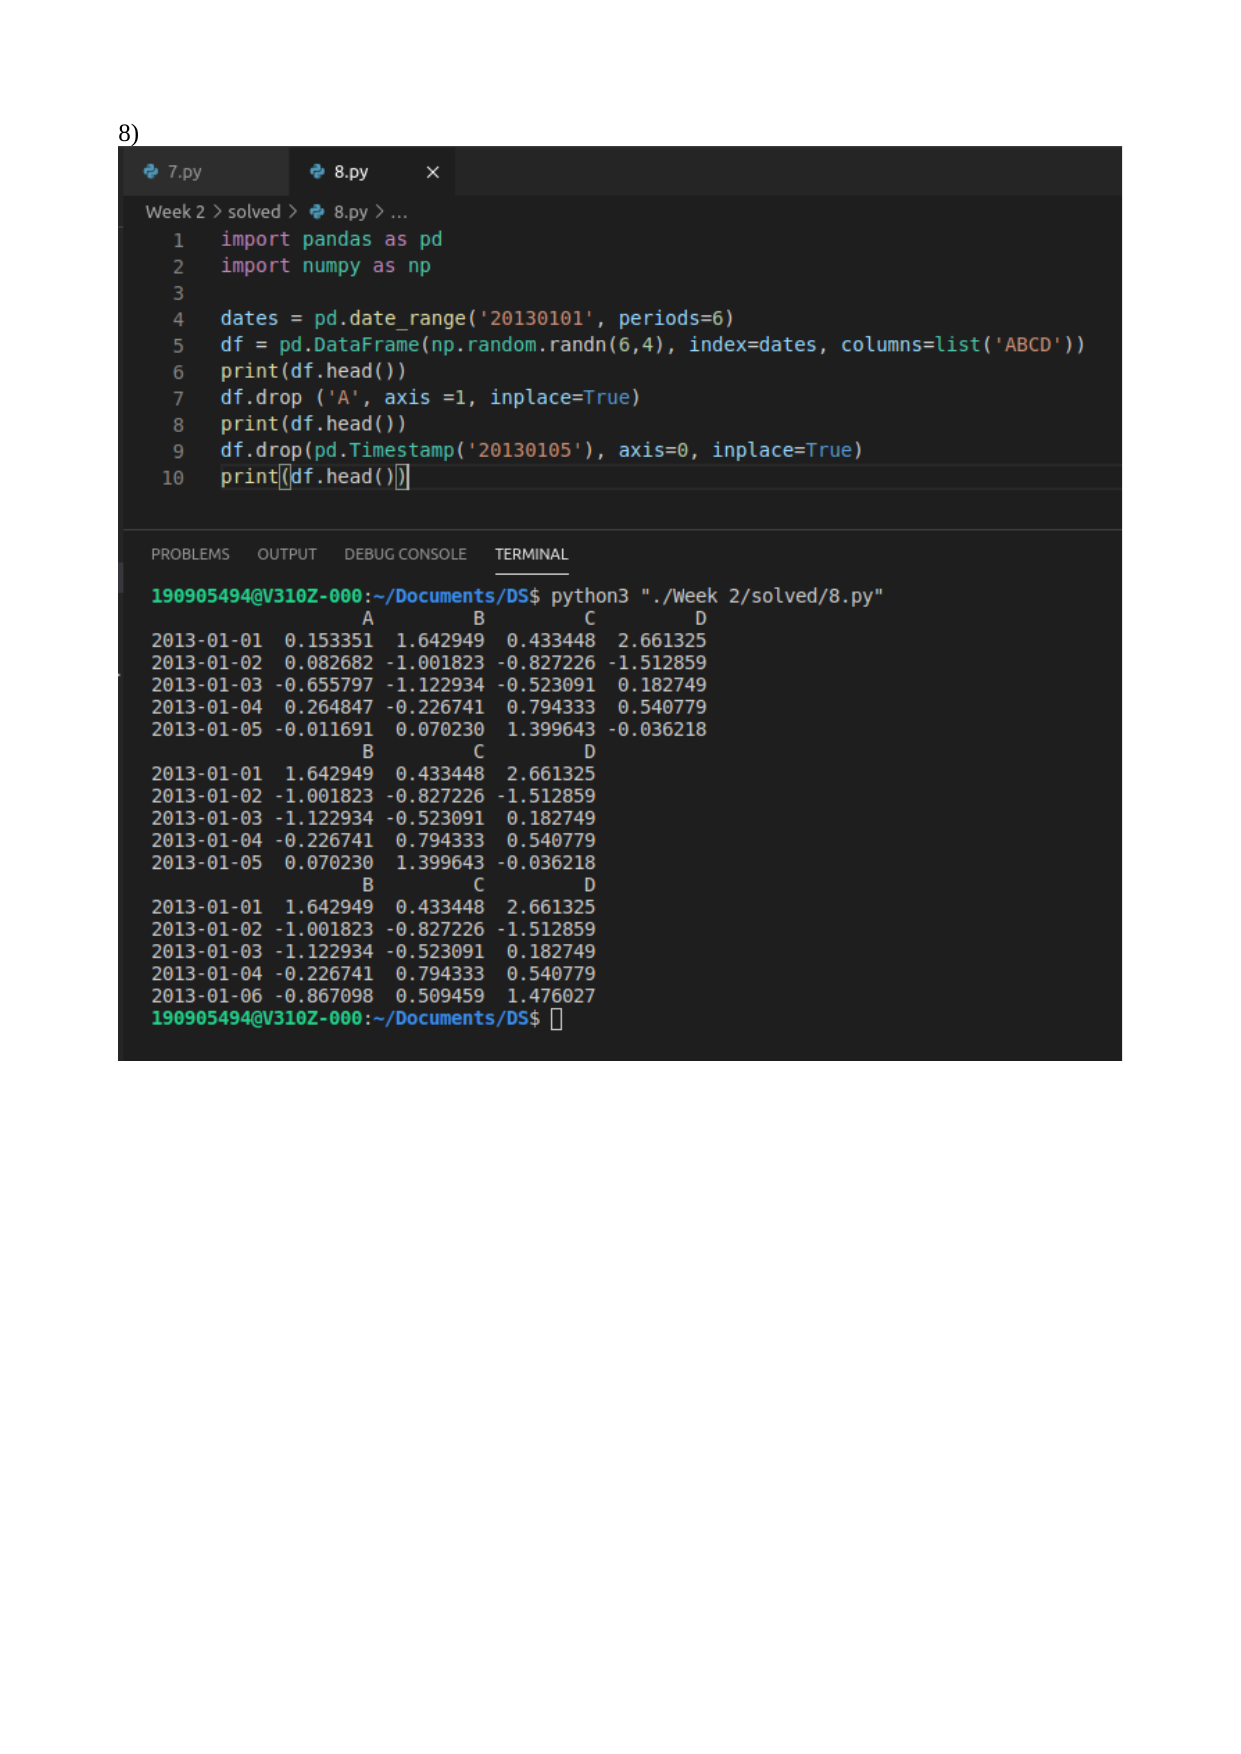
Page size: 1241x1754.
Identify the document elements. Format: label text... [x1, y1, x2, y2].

picture [118, 146, 1123, 1061]
text 8) [118, 118, 1122, 146]
